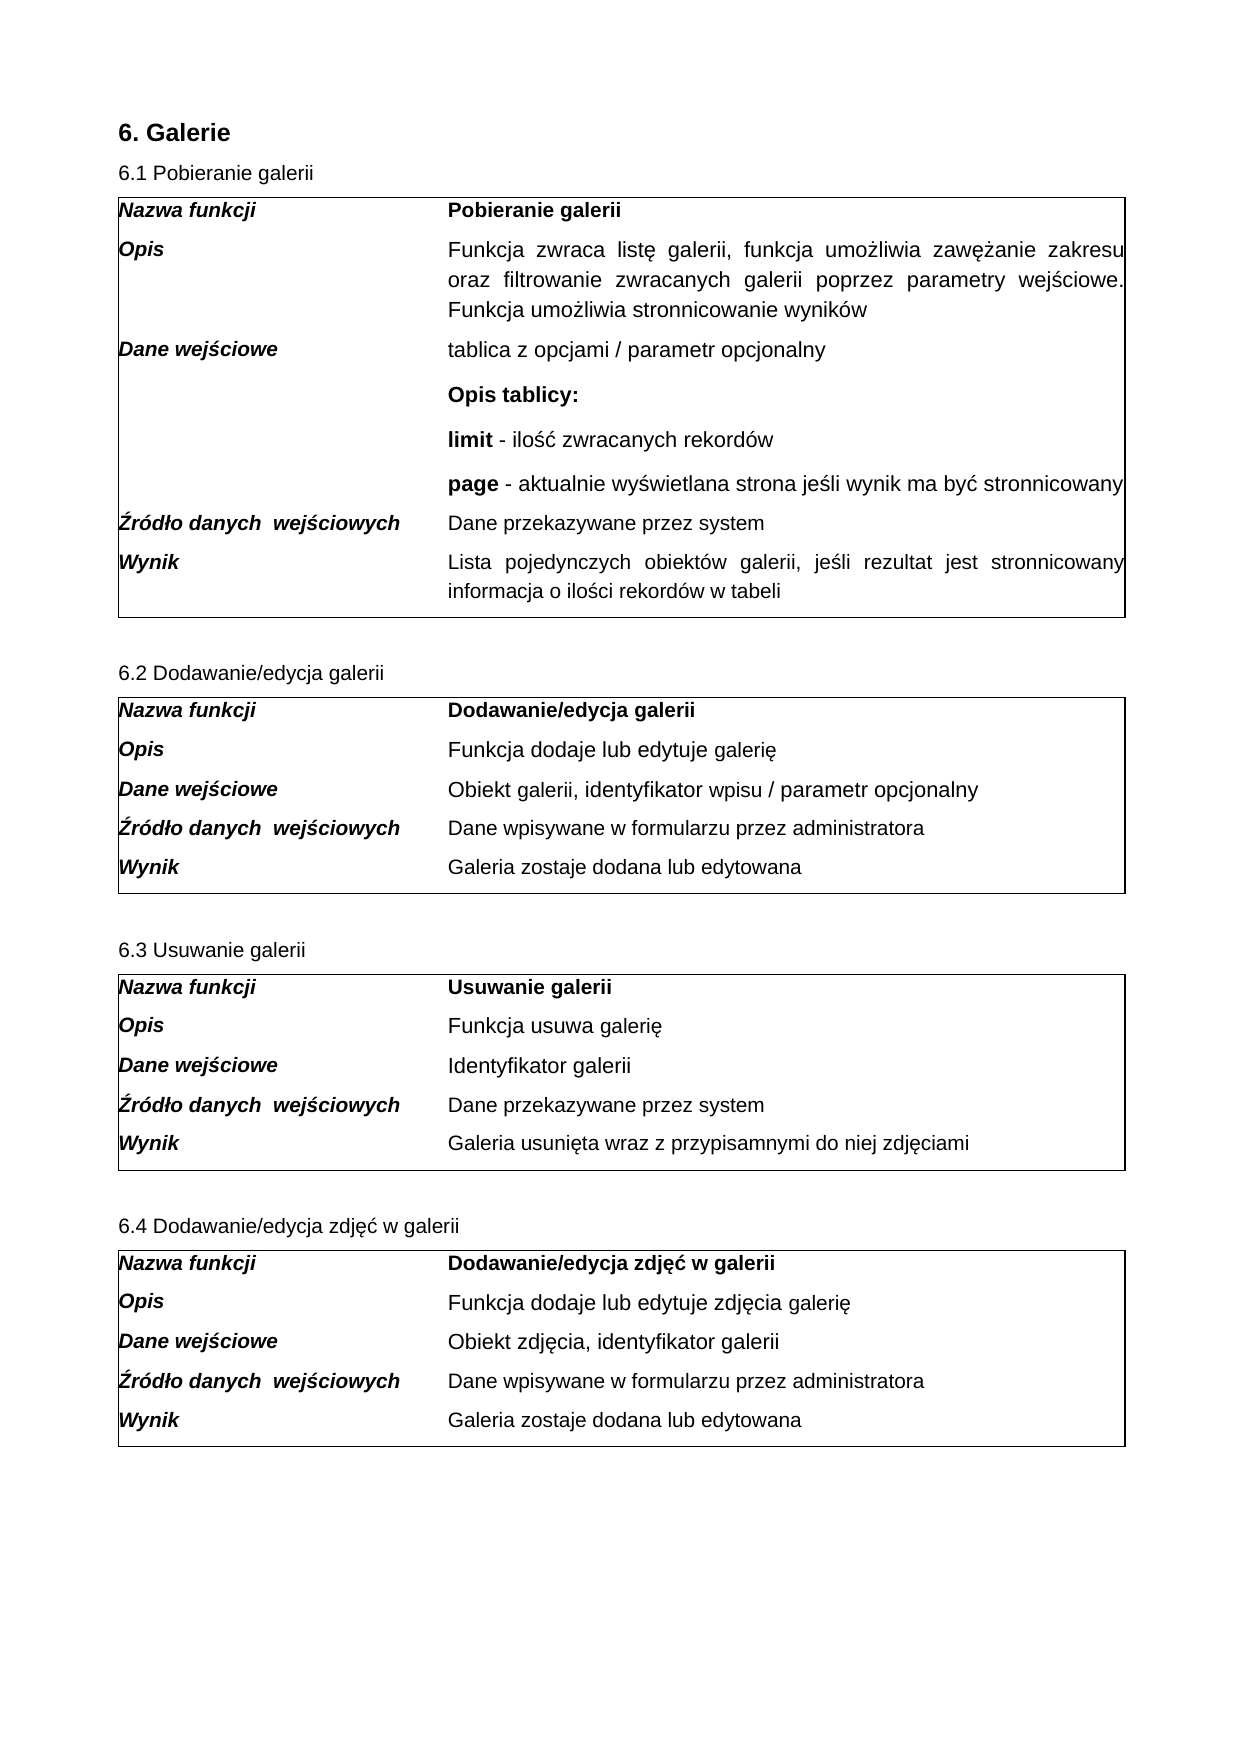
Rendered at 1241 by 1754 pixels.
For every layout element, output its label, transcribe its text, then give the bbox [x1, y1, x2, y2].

table_header Usuwanie galerii [448, 975, 1124, 1013]
table_cell Wynik [119, 1408, 448, 1446]
table_cell Opis [119, 1289, 448, 1329]
text 6.2 Dodawanie/edycja galerii [118, 661, 1122, 685]
table_cell Funkcja zwraca listę galerii, funkcja umożliwia zawężanie zakresu oraz filtrowanie zwracanych galerii poprzez parametry wejściowe. Funkcja umożliwia stronnicowanie wyników [448, 237, 1124, 337]
table_cell Opis [119, 737, 448, 776]
table_cell Wynik [119, 855, 448, 893]
table_header Dodawanie/edycja zdjęć w galerii [448, 1251, 1124, 1289]
table_cell Opis [119, 237, 448, 337]
table_cell Wynik [119, 550, 448, 617]
table_cell Wynik [119, 1131, 448, 1170]
table_cell Funkcja dodaje lub edytuje galerię [448, 737, 1124, 776]
table_cell Dane wejściowe [119, 1329, 448, 1369]
table_header Nazwa funkcji [119, 698, 448, 737]
table_header Nazwa funkcji [119, 1251, 448, 1289]
table_cell Dane wejściowe [119, 337, 448, 511]
table_cell Dane wejściowe [119, 1053, 448, 1093]
table_cell Galeria zostaje dodana lub edytowana [448, 1408, 1124, 1446]
table_cell Opis [119, 1013, 448, 1053]
table_cell Lista pojedynczych obiektów galerii, jeśli rezultat jest stronnicowany informacja o ilości rekordów w tabeli [448, 550, 1124, 617]
table_cell Źródło danych wejściowych [119, 1369, 448, 1407]
table_cell Dane wpisywane w formularzu przez administratora [448, 816, 1124, 855]
table_cell Źródło danych wejściowych [119, 511, 448, 550]
table_cell Źródło danych wejściowych [119, 816, 448, 855]
table_cell tablica z opcjami / parametr opcjonalny Opis tablicy: limit - ilość zwracanych rekordów page - aktualnie wyświetlana strona jeśli wynik ma być stronnicowany [448, 337, 1124, 511]
text 6.4 Dodawanie/edycja zdjęć w galerii [118, 1214, 1122, 1238]
table_header Nazwa funkcji [119, 198, 448, 237]
text 6. Galerie [118, 118, 1122, 147]
table_header Nazwa funkcji [119, 975, 448, 1013]
table_cell Galeria usunięta wraz z przypisamnymi do niej zdjęciami [448, 1131, 1124, 1170]
table_cell Źródło danych wejściowych [119, 1093, 448, 1131]
table_cell Identyfikator galerii [448, 1053, 1124, 1093]
text 6.1 Pobieranie galerii [118, 161, 1122, 185]
text 6.3 Usuwanie galerii [118, 937, 1122, 961]
table_cell Dane wpisywane w formularzu przez administratora [448, 1369, 1124, 1407]
table_header Pobieranie galerii [448, 198, 1124, 237]
table_cell Funkcja dodaje lub edytuje zdjęcia galerię [448, 1289, 1124, 1329]
table_cell Funkcja usuwa galerię [448, 1013, 1124, 1053]
table_header Dodawanie/edycja galerii [448, 698, 1124, 737]
table_cell Dane przekazywane przez system [448, 511, 1124, 550]
table_cell Obiekt galerii, identyfikator wpisu / parametr opcjonalny [448, 776, 1124, 816]
table_cell Obiekt zdjęcia, identyfikator galerii [448, 1329, 1124, 1369]
table_cell Dane wejściowe [119, 776, 448, 816]
table_cell Dane przekazywane przez system [448, 1093, 1124, 1131]
table_cell Galeria zostaje dodana lub edytowana [448, 855, 1124, 893]
